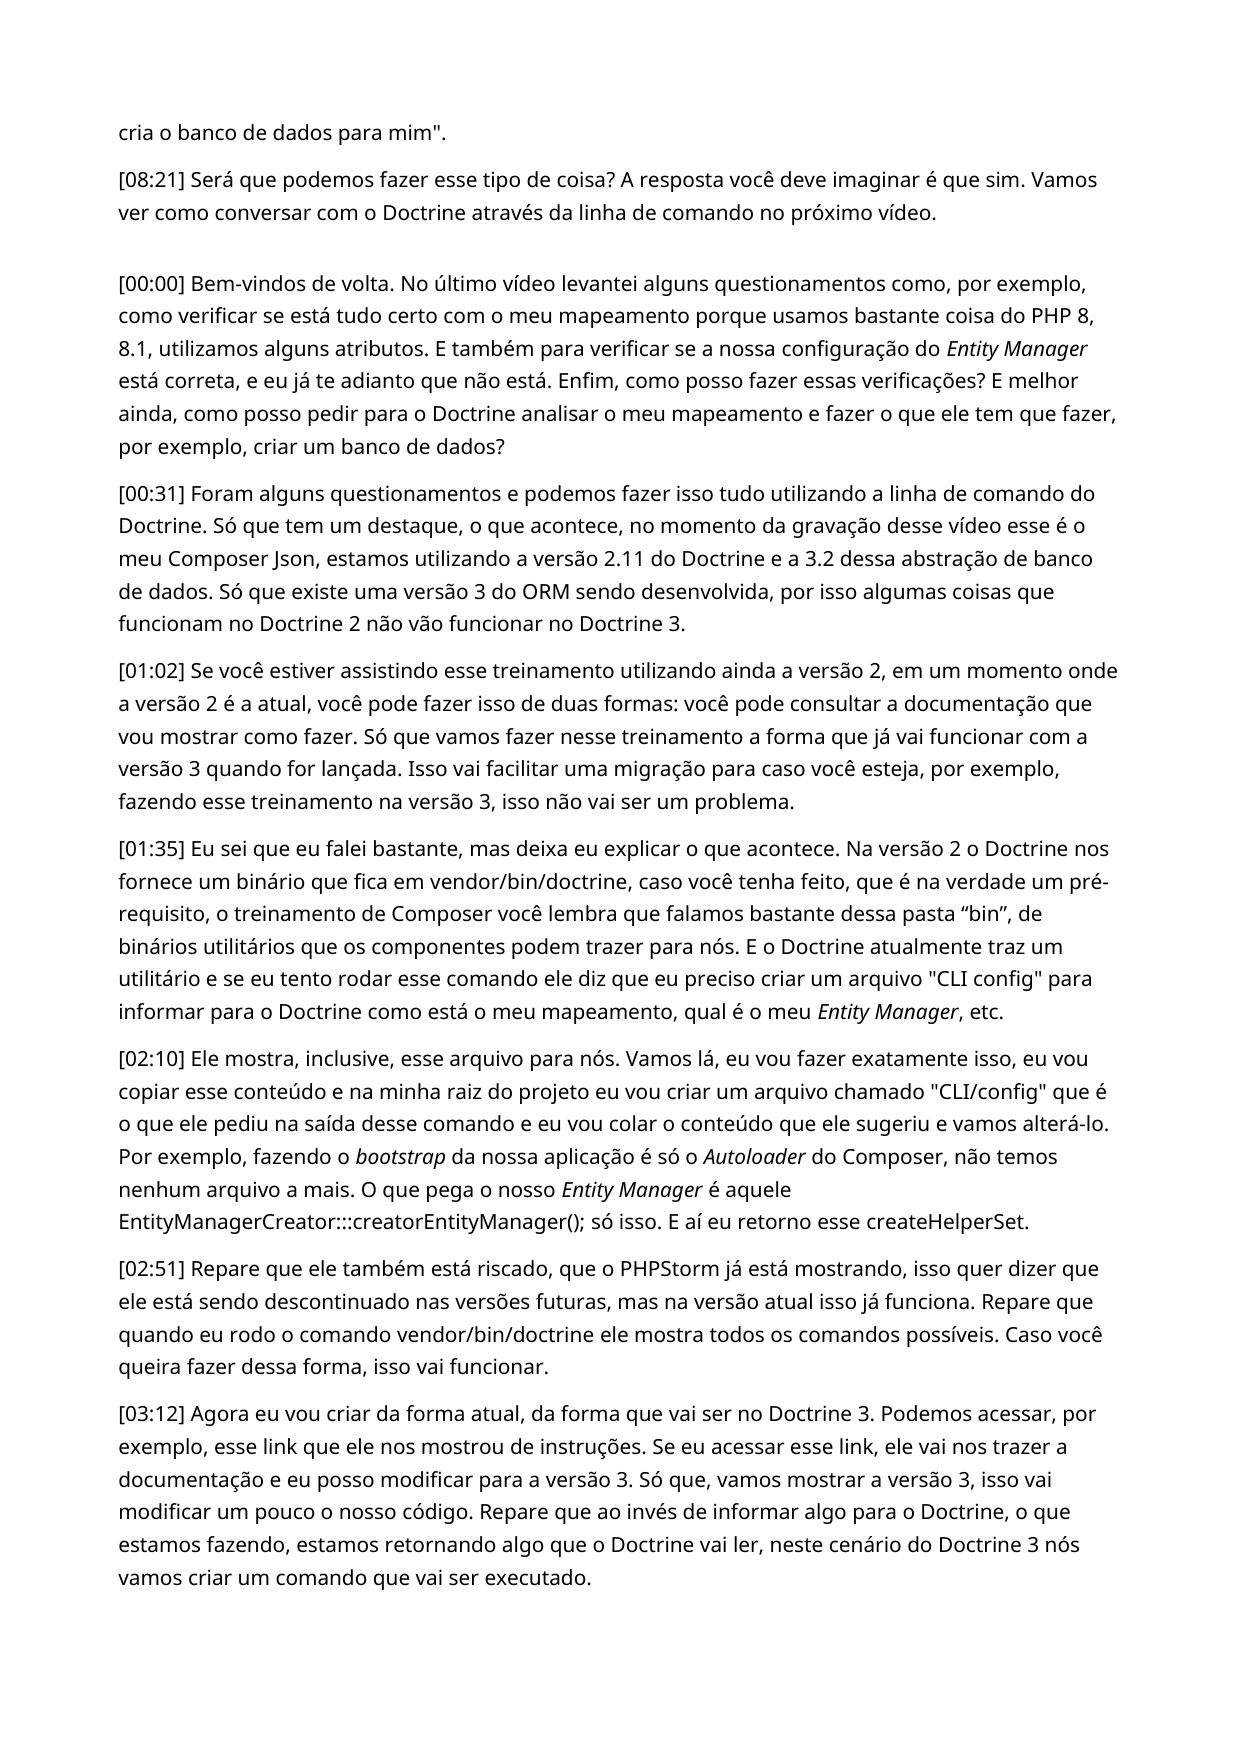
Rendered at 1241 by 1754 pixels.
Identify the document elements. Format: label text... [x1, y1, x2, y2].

text [08:21] Será que podemos fazer esse tipo de coisa? A resposta você deve imaginar é que sim. Vamos ver como conversar com o Doctrine através da linha de comando no próximo vídeo. [118, 165, 1122, 226]
text [02:10] Ele mostra, inclusive, esse arquivo para nós. Vamos lá, eu vou fazer exatamente isso, eu vou copiar esse conteúdo e na minha raiz do projeto eu vou criar um arquivo chamado "CLI/config" que é o que ele pediu na saída desse comando e eu vou colar o conteúdo que ele sugeriu e vamos alterá-lo. Por exemplo, fazendo o bootstrap da nossa aplicação é só o Autoloader do Composer, não temos nenhum arquivo a mais. O que pega o nosso Entity Manager é aquele EntityManagerCreator:::creatorEntityManager(); só isso. E aí eu retorno esse createHelperSet. [118, 1044, 1122, 1236]
text [03:12] Agora eu vou criar da forma atual, da forma que vai ser no Doctrine 3. Podemos acessar, por exemplo, esse link que ele nos mostrou de instruções. Se eu acessar esse link, ele vai nos trazer a documentação e eu posso modificar para a versão 3. Só que, vamos mostrar a versão 3, isso vai modificar um pouco o nosso código. Repare que ao invés de informar algo para o Doctrine, o que estamos fazendo, estamos retornando algo que o Doctrine vai ler, neste cenário do Doctrine 3 nós vamos criar um comando que vai ser executado. [118, 1399, 1122, 1591]
text [00:31] Foram alguns questionamentos e podemos fazer isso tudo utilizando a linha de comando do Doctrine. Só que tem um destaque, o que acontece, no momento da gravação desse vídeo esse é o meu Composer Json, estamos utilizando a versão 2.11 do Doctrine e a 3.2 dessa abstração de banco de dados. Só que existe uma versão 3 do ORM sendo desenvolvida, por isso algumas coisas que funcionam no Doctrine 2 não vão funcionar no Doctrine 3. [118, 479, 1122, 638]
text [01:02] Se você estiver assistindo esse treinamento utilizando ainda a versão 2, em um momento onde a versão 2 é a atual, você pode fazer isso de duas formas: você pode consultar a documentação que vou mostrar como fazer. Só que vamos fazer nesse treinamento a forma que já vai funcionar com a versão 3 quando for lançada. Isso vai facilitar uma migração para caso você esteja, por exemplo, fazendo esse treinamento na versão 3, isso não vai ser um problema. [118, 657, 1122, 815]
text [02:51] Repare que ele também está riscado, que o PHPStorm já está mostrando, isso quer dizer que ele está sendo descontinuado nas versões futuras, mas na versão atual isso já funciona. Repare que quando eu rodo o comando vendor/bin/doctrine ele mostra todos os comandos possíveis. Caso você queira fazer dessa forma, isso vai funcionar. [118, 1254, 1122, 1381]
text [01:35] Eu sei que eu falei bastante, mas deixa eu explicar o que acontece. Na versão 2 o Doctrine nos fornece um binário que fica em vendor/bin/doctrine, caso você tenha feito, que é na verdade um pré-requisito, o treinamento de Composer você lembra que falamos bastante dessa pasta “bin”, de binários utilitários que os componentes podem trazer para nós. E o Doctrine atualmente traz um utilitário e se eu tento rodar esse comando ele diz que eu preciso criar um arquivo "CLI config" para informar para o Doctrine como está o meu mapeamento, qual é o meu Entity Manager, etc. [118, 834, 1122, 1026]
text cria o banco de dados para mim". [118, 118, 1122, 147]
text [00:00] Bem-vindos de volta. No último vídeo levantei alguns questionamentos como, por exemplo, como verificar se está tudo certo com o meu mapeamento porque usamos bastante coisa do PHP 8, 8.1, utilizamos alguns atributos. E também para verificar se a nossa configuração do Entity Manager está correta, e eu já te adianto que não está. Enfim, como posso fazer essas verificações? E melhor ainda, como posso pedir para o Doctrine analisar o meu mapeamento e fazer o que ele tem que fazer, por exemplo, criar um banco de dados? [118, 269, 1122, 460]
